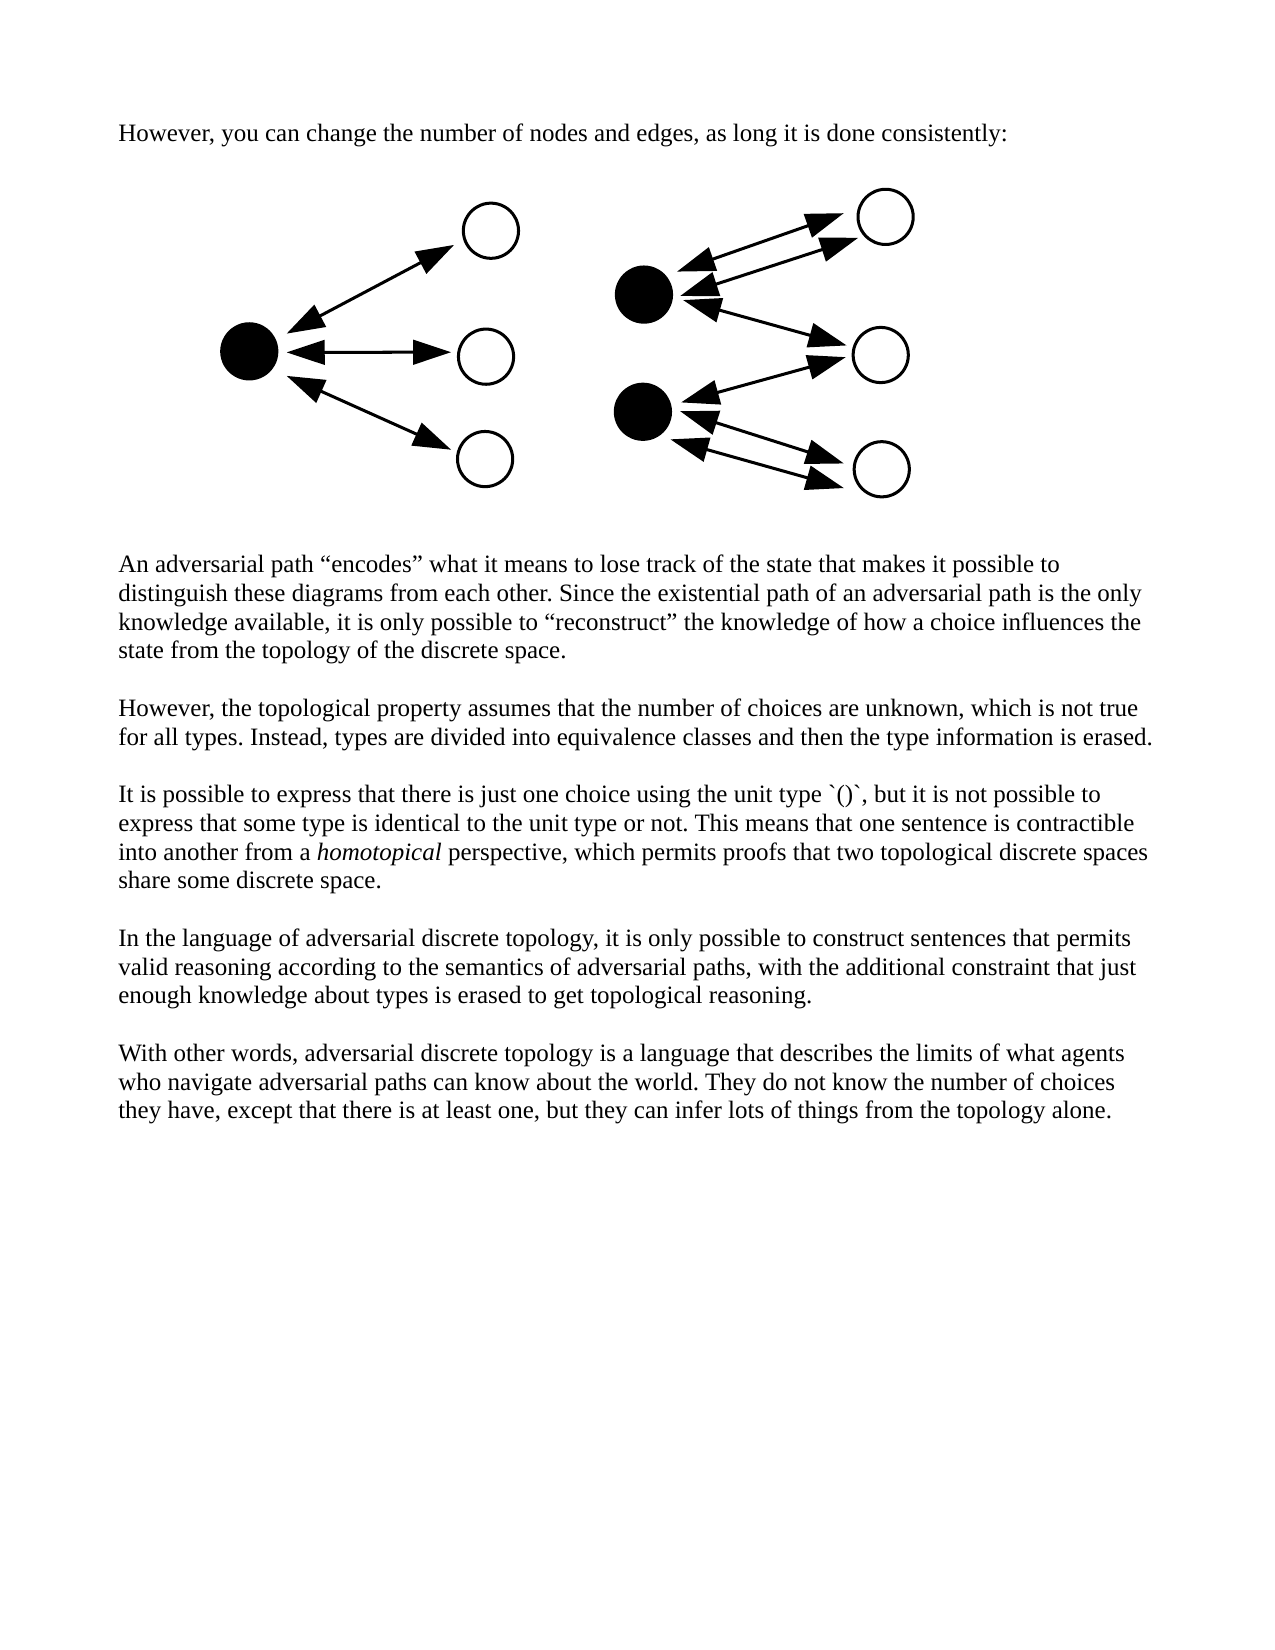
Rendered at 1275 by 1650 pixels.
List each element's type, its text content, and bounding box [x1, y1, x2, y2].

text However, the topological property assumes that the number of choices are unknown, which is not true for all types. Instead, types are divided into equivalence classes and then the type information is erased. [118, 693, 1157, 751]
text With other words, adversarial discrete topology is a language that describes the limits of what agents who navigate adversarial paths can know about the world. They do not know the number of choices they have, except that there is at least one, but they can infer lots of things from the topology alone. [118, 1038, 1157, 1124]
text However, you can change the number of nodes and edges, as long it is done consistently: [118, 118, 1157, 147]
text An adversarial path “encodes” what it means to lose track of the state that makes it possible to distinguish these diagrams from each other. Since the existential path of an adversarial path is the only knowledge available, it is only possible to “reconstruct” the knowledge of how a choice influences the state from the topology of the discrete space. [118, 549, 1157, 664]
text It is possible to express that there is just one choice using the unit type `()`, but it is not possible to express that some type is identical to the unit type or not. This means that one sentence is contractible into another from a homotopical perspective, which permits proofs that two topological discrete spaces share some discrete space. [118, 779, 1157, 894]
text In the language of adversarial discrete topology, it is only possible to construct sentences that permits valid reasoning according to the semantics of adversarial paths, with the additional constraint that just enough knowledge about types is erased to get topological reasoning. [118, 923, 1157, 1009]
